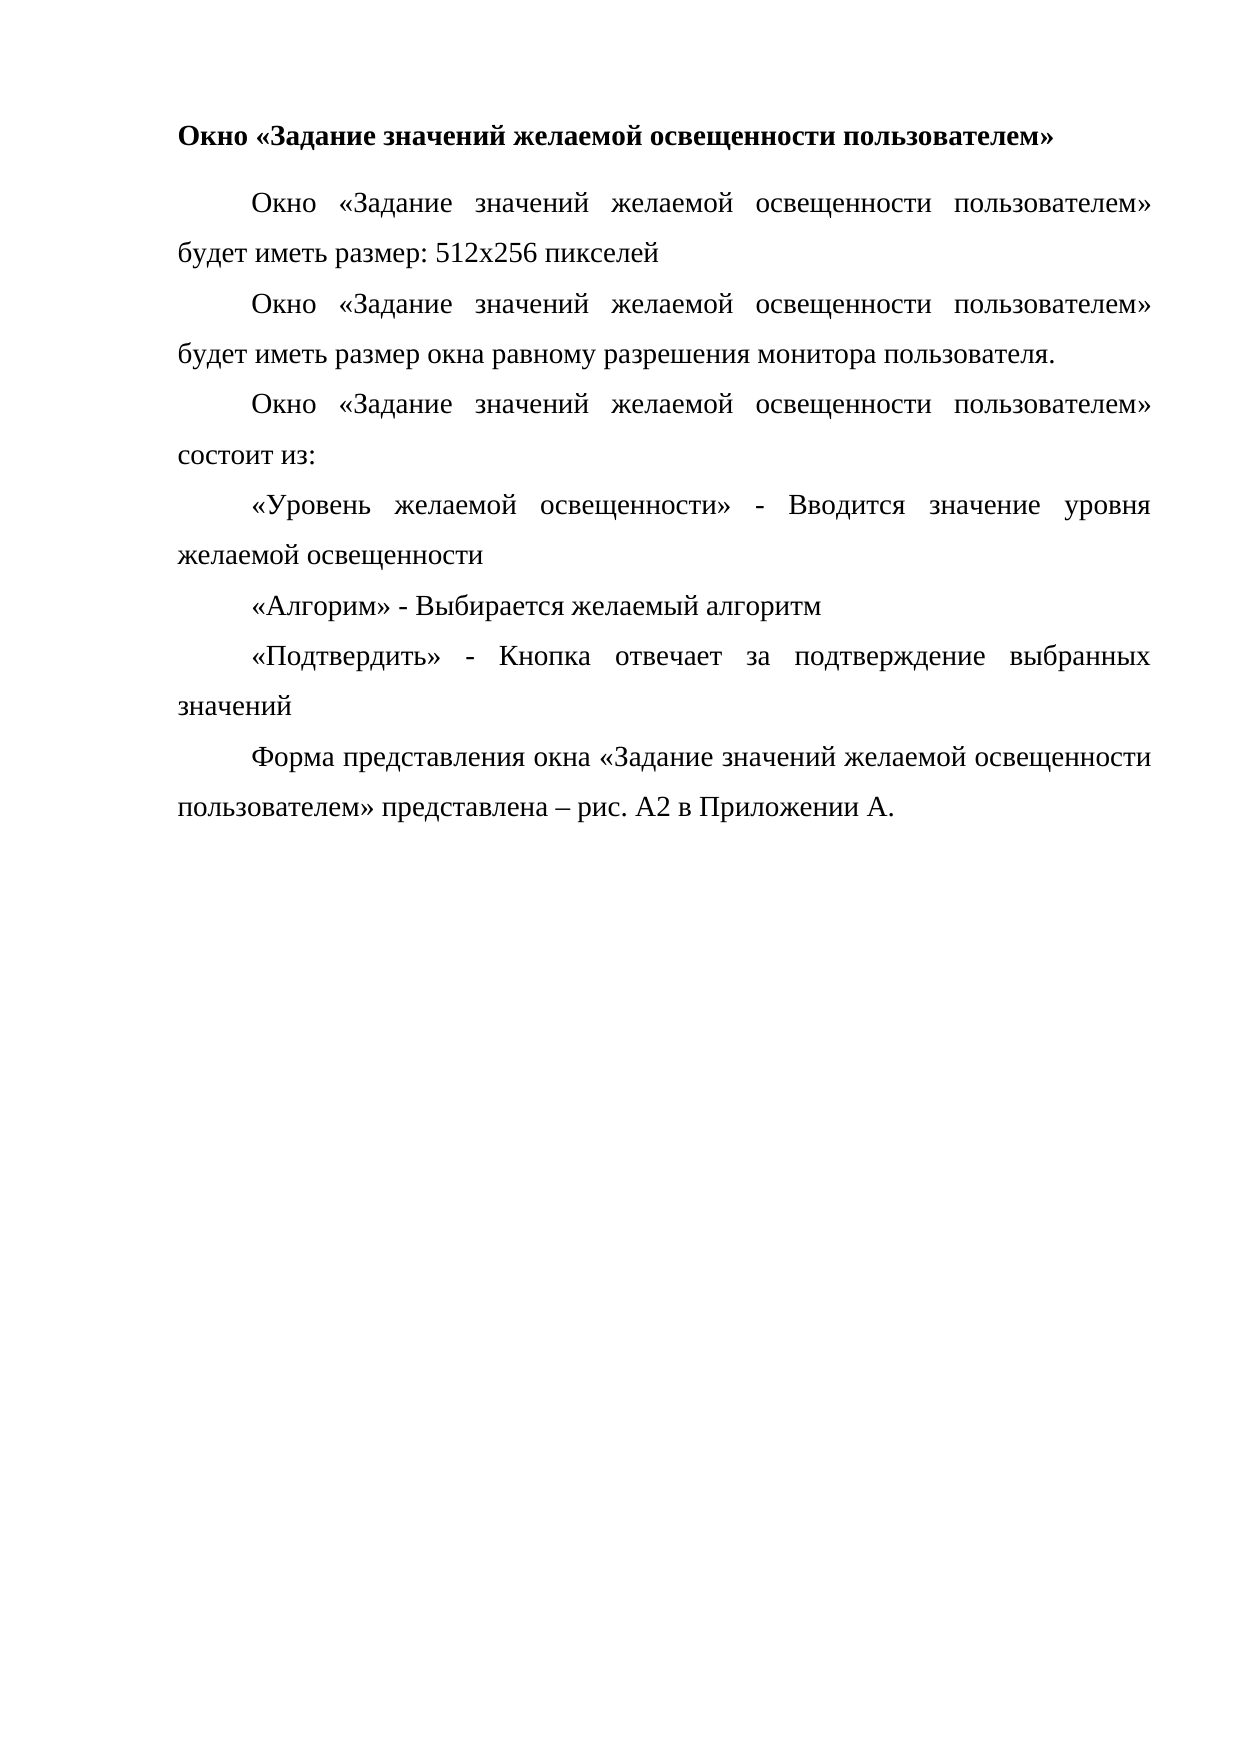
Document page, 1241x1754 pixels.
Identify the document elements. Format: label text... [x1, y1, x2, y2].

text Окно «Задание значений желаемой освещенности пользователем» состоит из: [177, 386, 1152, 470]
text Окно «Задание значений желаемой освещенности пользователем» будет иметь размер окна равному разрешения монитора пользователя. [177, 286, 1152, 370]
text Форма представления окна «Задание значений желаемой освещенности пользователем» представлена – рис. A2 в Приложении А. [177, 739, 1152, 822]
text Окно «Задание значений желаемой освещенности пользователем» будет иметь размер: 512x256 пикселей [177, 185, 1152, 269]
text «Алгорим» - Выбирается желаемый алгоритм [177, 588, 1152, 621]
text «Уровень желаемой освещенности» - Вводится значение уровня желаемой освещенности [177, 487, 1152, 571]
subtitle Окно «Задание значений желаемой освещенности пользователем» [177, 118, 1152, 152]
text «Подтвердить» - Кнопка отвечает за подтверждение выбранных значений [177, 638, 1152, 722]
